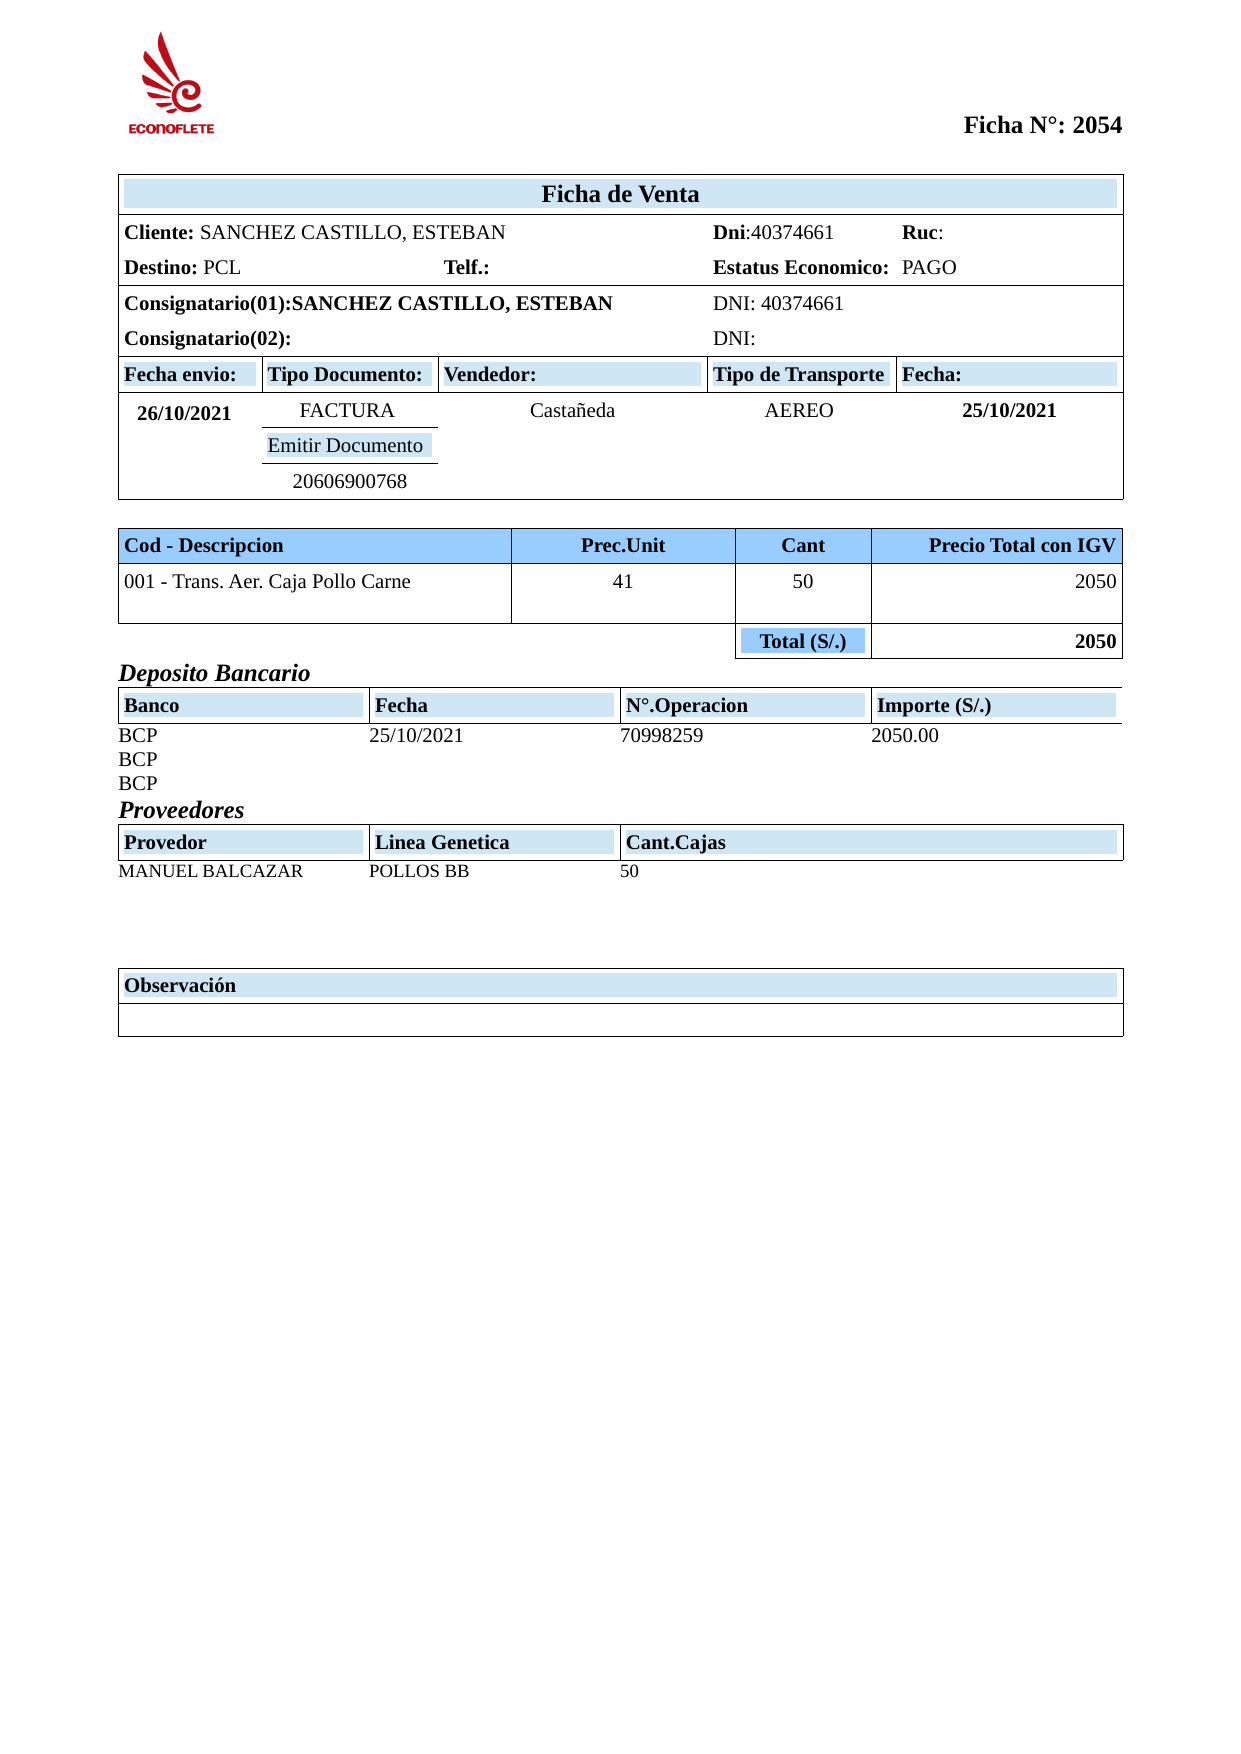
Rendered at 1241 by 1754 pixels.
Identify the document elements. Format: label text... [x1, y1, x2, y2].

table_cell Fecha envio: [119, 357, 262, 392]
table_cell [118, 924, 369, 946]
table_cell 2050.00 [871, 724, 1122, 747]
table_header Observación [119, 969, 1123, 1003]
table_cell Cliente: SANCHEZ CASTILLO, ESTEBAN [119, 215, 707, 249]
table_cell Consignatario(01):SANCHEZ CASTILLO, ESTEBAN [119, 286, 707, 321]
table_cell Tipo de Transporte [708, 357, 896, 392]
table_header Provedor [119, 825, 369, 859]
table_cell DNI: [707, 321, 1123, 356]
table_cell [620, 946, 1123, 967]
table_cell [369, 881, 620, 903]
table_cell BCP [118, 724, 369, 747]
table_cell [620, 924, 1123, 946]
table_cell MANUEL BALCAZAR [118, 861, 369, 881]
table_cell 001 - Trans. Aer. Caja Pollo Carne [119, 564, 511, 623]
table_cell [369, 747, 620, 771]
table_header Fecha [370, 688, 620, 723]
table_header Cant [736, 529, 871, 563]
table_cell [620, 881, 1123, 903]
table_cell [620, 771, 871, 795]
table_header Precio Total con IGV [872, 529, 1122, 563]
table_cell [871, 747, 1122, 771]
table_header Linea Genetica [370, 825, 620, 859]
table_cell 41 [512, 564, 735, 623]
table_cell [369, 946, 620, 967]
table_cell 25/10/2021 [896, 393, 1123, 498]
table_header Cant.Cajas [621, 825, 1123, 859]
table_cell [118, 881, 369, 903]
table_cell [118, 624, 511, 658]
table_cell Telf.: [438, 249, 707, 285]
table_cell [119, 1004, 1123, 1036]
table_cell Vendedor: [439, 357, 707, 392]
text Deposito Bancario [118, 658, 1122, 687]
table_cell [620, 747, 871, 771]
table_header Banco [119, 688, 369, 723]
table_cell BCP [118, 747, 369, 771]
table_cell POLLOS BB [369, 861, 620, 881]
table_cell 70998259 [620, 724, 871, 747]
table_cell [369, 924, 620, 946]
table_cell Castañeda [438, 393, 707, 498]
table_cell Dni:40374661 [707, 215, 896, 249]
table_cell Destino: PCL [119, 249, 438, 285]
table_cell [118, 903, 369, 924]
table_cell Fecha: [897, 357, 1123, 392]
table_cell Estatus Economico: [707, 249, 896, 285]
table_cell [511, 624, 735, 658]
table_header Cod - Descripcion [119, 529, 511, 563]
table_cell [369, 903, 620, 924]
table_cell [871, 771, 1122, 795]
table_cell Emitir Documento [262, 428, 438, 463]
table_header N°.Operacion [621, 688, 871, 723]
table_cell 50 [620, 861, 1123, 881]
table_cell [620, 903, 1123, 924]
table_cell 2050 [872, 564, 1122, 623]
table_cell Tipo Documento: [263, 357, 438, 392]
table_header Prec.Unit [512, 529, 735, 563]
table_cell 25/10/2021 [369, 724, 620, 747]
table_cell AEREO [707, 393, 896, 498]
text Proveedores [118, 795, 1122, 824]
table_cell PAGO [896, 249, 1123, 285]
table_cell DNI: 40374661 [707, 286, 1123, 321]
table_header Ficha de Venta [119, 175, 1123, 214]
table_cell 20606900768 [262, 464, 438, 498]
table_header Importe (S/.) [872, 688, 1122, 723]
table_cell 26/10/2021 [119, 393, 262, 498]
table_cell Consignatario(02): [119, 321, 707, 356]
table_cell FACTURA [262, 393, 438, 427]
table_cell 2050 [872, 624, 1122, 658]
table_cell BCP [118, 771, 369, 795]
table_cell Ruc: [896, 215, 1123, 249]
table_cell [118, 946, 369, 967]
table_cell 50 [736, 564, 871, 623]
table_cell [369, 771, 620, 795]
table_cell Total (S/.) [736, 624, 871, 658]
picture [118, 31, 225, 134]
